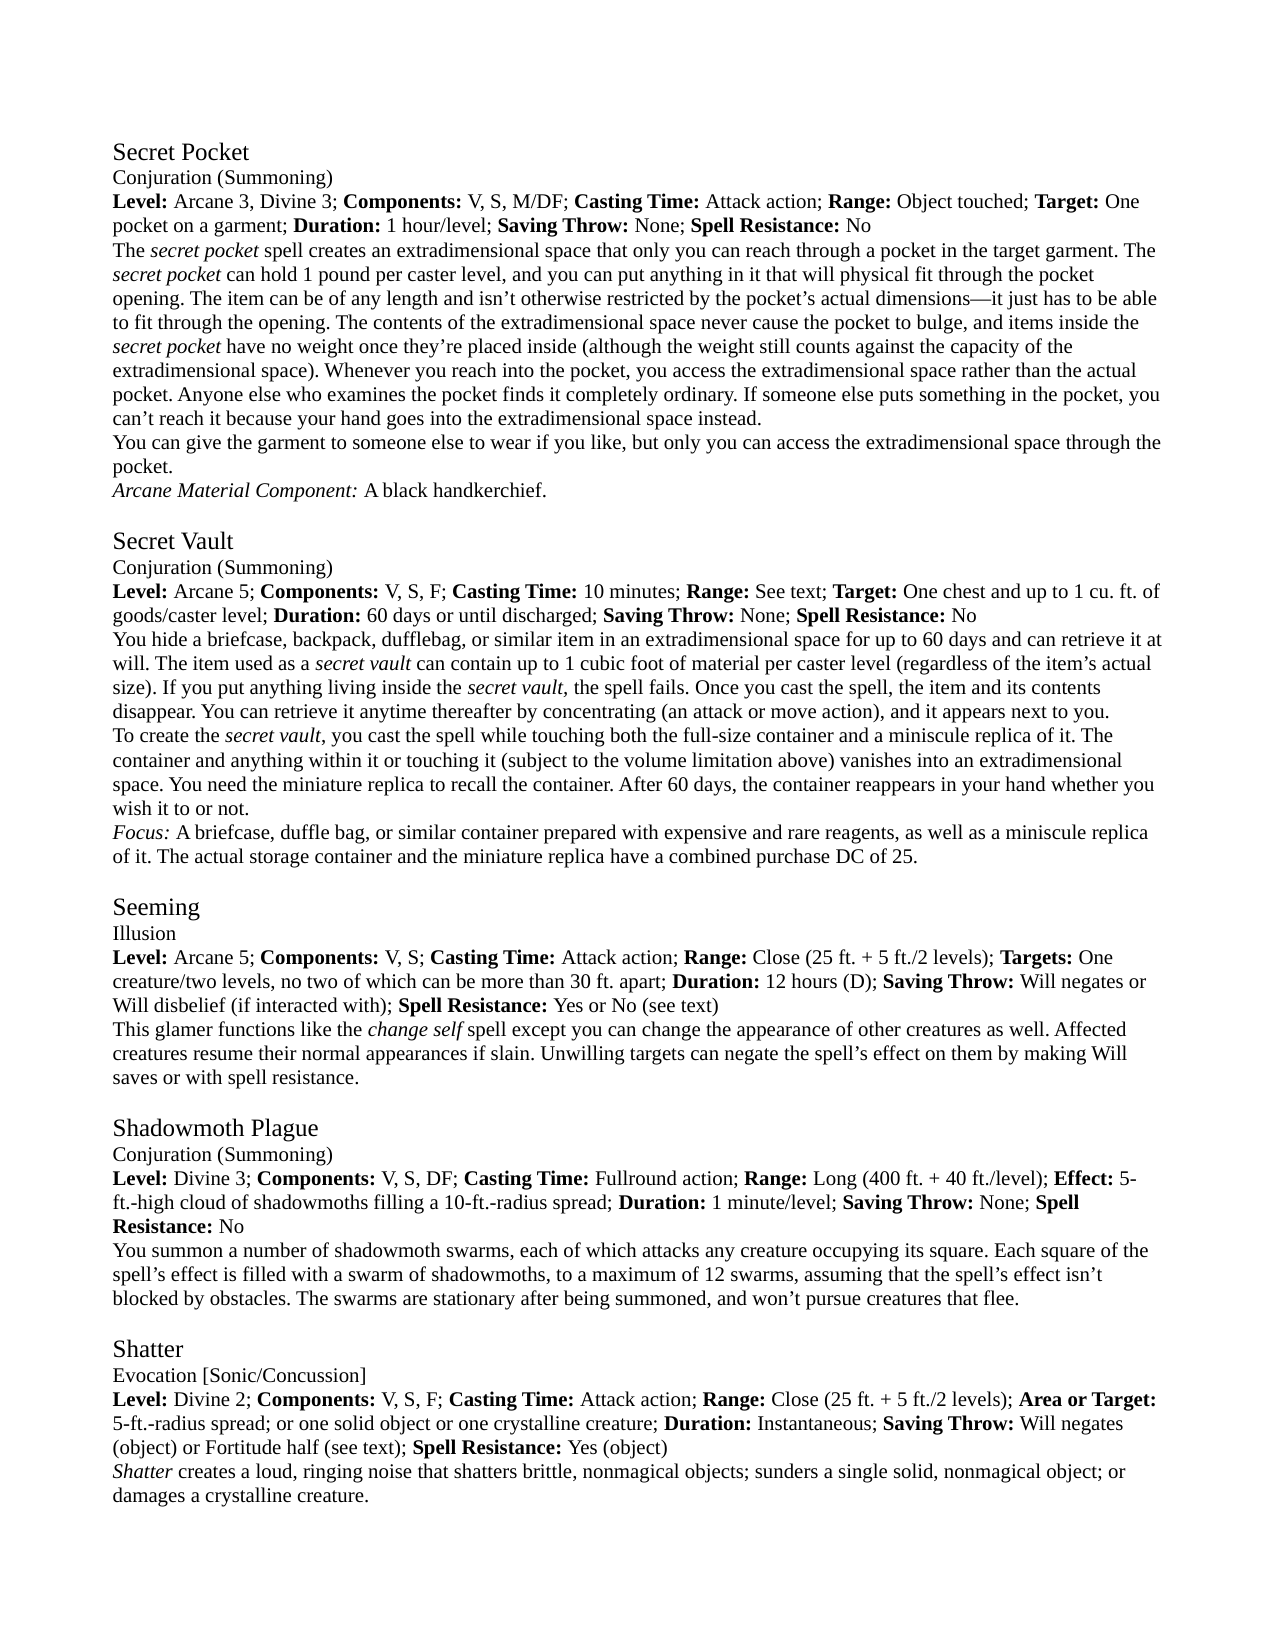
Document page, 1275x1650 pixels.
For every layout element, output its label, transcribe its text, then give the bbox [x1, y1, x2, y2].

text Shatter creates a loud, ringing noise that shatters brittle, nonmagical objects; sunders a single solid, nonmagical object; or damages a crystalline creature. [112, 1459, 1162, 1507]
text Seeming [112, 892, 1162, 921]
text Secret Pocket [112, 137, 1162, 165]
text Conjuration (Summoning) [112, 1142, 1162, 1166]
text Conjuration (Summoning) [112, 165, 1162, 189]
text Shatter [112, 1334, 1162, 1363]
text Evocation [Sonic/Concussion] [112, 1363, 1162, 1387]
text Illusion [112, 921, 1162, 945]
text Arcane Material Component: A black handkerchief. [112, 478, 1162, 502]
text You hide a briefcase, backpack, dufflebag, or similar item in an extradimensional space for up to 60 days and can retrieve it at will. The item used as a secret vault can contain up to 1 cubic foot of material per caster level (regardless of the item’s actual size). If you put anything living inside the secret vault, the spell fails. Once you cast the spell, the item and its contents disappear. You can retrieve it anytime thereafter by concentrating (an attack or move action), and it appears next to you. [112, 627, 1162, 723]
text To create the secret vault, you cast the spell while touching both the full-size container and a miniscule replica of it. The container and anything within it or touching it (subject to the volume limitation above) vanishes into an extradimensional space. You need the miniature replica to recall the container. After 60 days, the container reappears in your hand whether you wish it to or not. [112, 723, 1162, 820]
text Level: Arcane 3, Divine 3; Components: V, S, M/DF; Casting Time: Attack action; Range: Object touched; Target: One pocket on a garment; Duration: 1 hour/level; Saving Throw: None; Spell Resistance: No [112, 189, 1162, 237]
text The secret pocket spell creates an extradimensional space that only you can reach through a pocket in the target garment. The secret pocket can hold 1 pound per caster level, and you can put anything in it that will physical fit through the pocket opening. The item can be of any length and isn’t otherwise restricted by the pocket’s actual dimensions—it just has to be able to fit through the opening. The contents of the extradimensional space never cause the pocket to bulge, and items inside the secret pocket have no weight once they’re placed inside (although the weight still counts against the capacity of the extradimensional space). Whenever you reach into the pocket, you access the extradimensional space rather than the actual pocket. Anyone else who examines the pocket finds it completely ordinary. If someone else puts something in the pocket, you can’t reach it because your hand goes into the extradimensional space instead. [112, 237, 1162, 430]
text Conjuration (Summoning) [112, 555, 1162, 579]
text You summon a number of shadowmoth swarms, each of which attacks any creature occupying its square. Each square of the spell’s effect is filled with a swarm of shadowmoths, to a maximum of 12 swarms, assuming that the spell’s effect isn’t blocked by obstacles. The swarms are stationary after being summoned, and won’t pursue creatures that flee. [112, 1238, 1162, 1310]
text You can give the garment to someone else to wear if you like, but only you can access the extradimensional space through the pocket. [112, 430, 1162, 478]
text Level: Arcane 5; Components: V, S, F; Casting Time: 10 minutes; Range: See text; Target: One chest and up to 1 cu. ft. of goods/caster level; Duration: 60 days or until discharged; Saving Throw: None; Spell Resistance: No [112, 579, 1162, 627]
text Focus: A briefcase, duffle bag, or similar container prepared with expensive and rare reagents, as well as a miniscule replica of it. The actual storage container and the miniature replica have a combined purchase DC of 25. [112, 820, 1162, 868]
text Level: Divine 2; Components: V, S, F; Casting Time: Attack action; Range: Close (25 ft. + 5 ft./2 levels); Area or Target: 5-ft.-radius spread; or one solid object or one crystalline creature; Duration: Instantaneous; Saving Throw: Will negates (object) or Fortitude half (see text); Spell Resistance: Yes (object) [112, 1387, 1162, 1459]
text Shadowmoth Plague [112, 1113, 1162, 1142]
text This glamer functions like the change self spell except you can change the appearance of other creatures as well. Affected creatures resume their normal appearances if slain. Unwilling targets can negate the spell’s effect on them by making Will saves or with spell resistance. [112, 1017, 1162, 1089]
text Level: Arcane 5; Components: V, S; Casting Time: Attack action; Range: Close (25 ft. + 5 ft./2 levels); Targets: One creature/two levels, no two of which can be more than 30 ft. apart; Duration: 12 hours (D); Saving Throw: Will negates or Will disbelief (if interacted with); Spell Resistance: Yes or No (see text) [112, 945, 1162, 1017]
text Level: Divine 3; Components: V, S, DF; Casting Time: Fullround action; Range: Long (400 ft. + 40 ft./level); Effect: 5- ft.-high cloud of shadowmoths filling a 10-ft.-radius spread; Duration: 1 minute/level; Saving Throw: None; Spell Resistance: No [112, 1166, 1162, 1238]
text Secret Vault [112, 526, 1162, 555]
